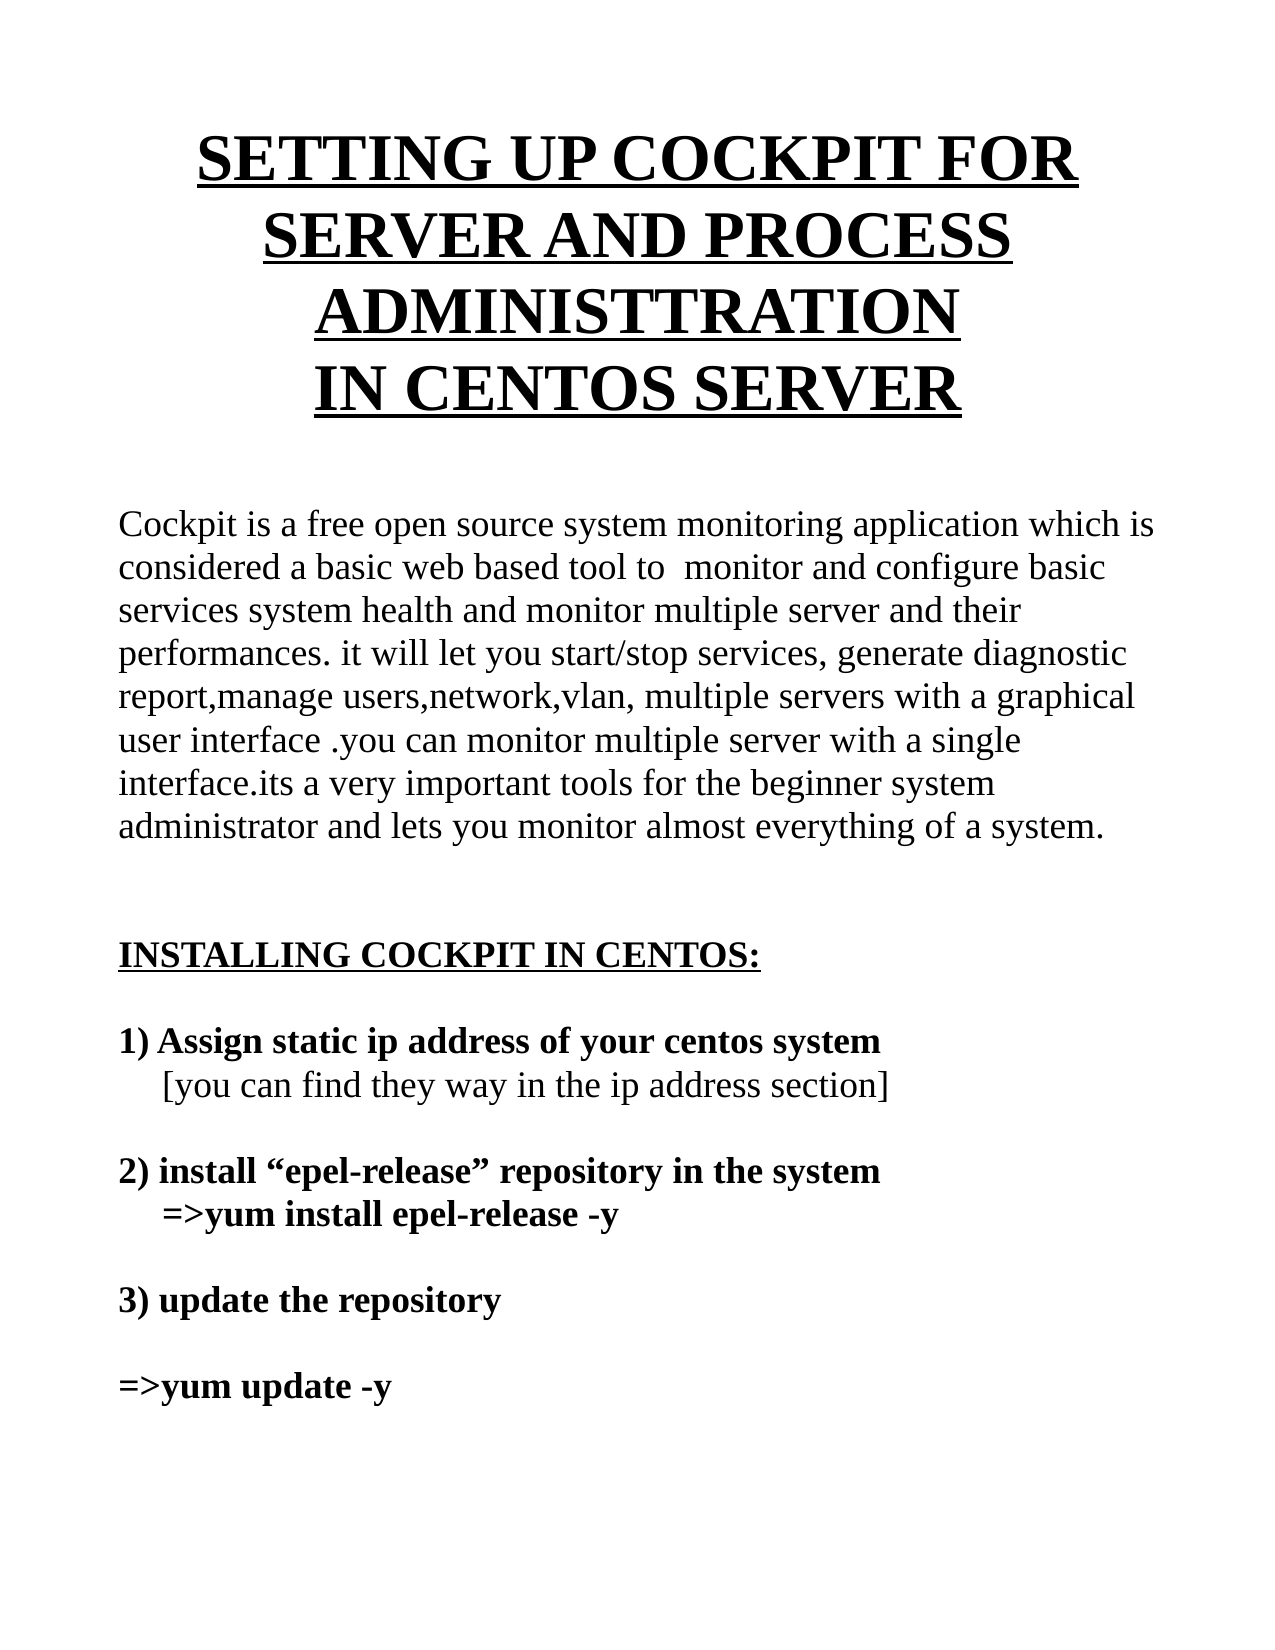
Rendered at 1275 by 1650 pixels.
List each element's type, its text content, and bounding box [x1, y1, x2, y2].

text =>yum install epel-release -y [118, 1191, 1157, 1234]
text 1) Assign static ip address of your centos system [118, 1019, 1157, 1062]
text INSTALLING COCKPIT IN CENTOS: [118, 933, 1157, 976]
text IN CENTOS SERVER [118, 348, 1157, 425]
text =>yum update -y [118, 1364, 1157, 1407]
text 3) update the repository [118, 1278, 1157, 1321]
text Cockpit is a free open source system monitoring application which is considered a basic web based tool to monitor and configure basic services system health and monitor multiple server and their performances. it will let you start/stop services, generate diagnostic report,manage users,network,vlan, multiple servers with a graphical user interface .you can monitor multiple server with a single interface.its a very important tools for the beginner system administrator and lets you monitor almost everything of a system. [118, 501, 1157, 846]
text [you can find they way in the ip address section] [118, 1062, 1157, 1105]
text 2) install “epel-release” repository in the system [118, 1148, 1157, 1191]
text SETTING UP COCKPIT FOR SERVER AND PROCESS ADMINISTTRATION [118, 118, 1157, 348]
